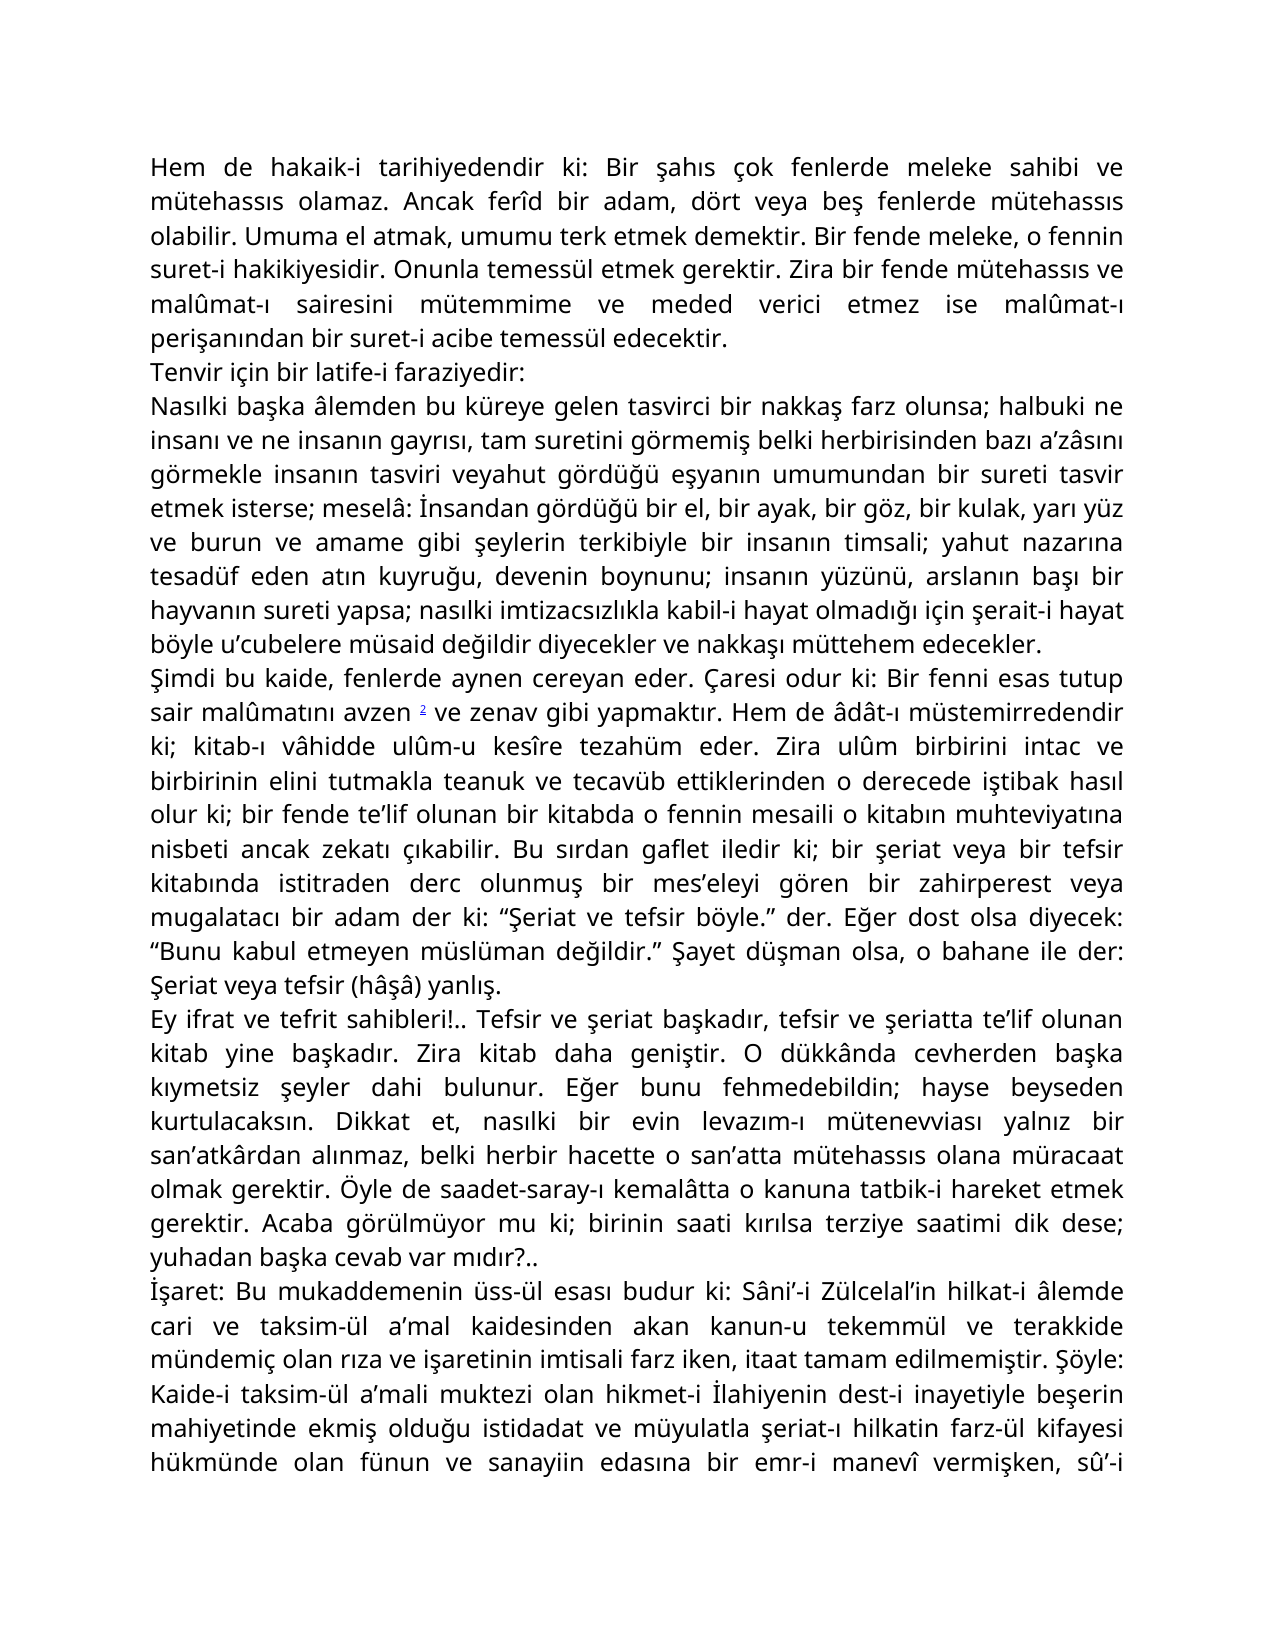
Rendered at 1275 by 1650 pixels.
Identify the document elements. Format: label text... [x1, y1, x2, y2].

text Ey ifrat ve tefrit sahibleri!.. Tefsir ve şeriat başkadır, tefsir ve şeriatta te’lif olunan kitab yine başkadır. Zira kitab daha geniştir. O dükkânda cevherden başka kıymetsiz şeyler dahi bulunur. Eğer bunu fehmedebildin; hayse beyseden kurtulacaksın. Dikkat et, nasılki bir evin levazım-ı mütenevviası yalnız bir san’atkârdan alınmaz, belki herbir hacette o san’atta mütehassıs olana müracaat olmak gerektir. Öyle de saadet-saray-ı kemalâtta o kanuna tatbik-i hareket etmek gerektir. Acaba görülmüyor mu ki; birinin saati kırılsa terziye saatimi dik dese; yuhadan başka cevab var mıdır?.. [150, 1002, 1125, 1274]
text Nasılki başka âlemden bu küreye gelen tasvirci bir nakkaş farz olunsa; halbuki ne insanı ve ne insanın gayrısı, tam suretini görmemiş belki herbirisinden bazı a’zâsını görmekle insanın tasviri veyahut gördüğü eşyanın umumundan bir sureti tasvir etmek isterse; meselâ: İnsandan gördüğü bir el, bir ayak, bir göz, bir kulak, yarı yüz ve burun ve amame gibi şeylerin terkibiyle bir insanın timsali; yahut nazarına tesadüf eden atın kuyruğu, devenin boynunu; insanın yüzünü, arslanın başı bir hayvanın sureti yapsa; nasılki imtizacsızlıkla kabil-i hayat olmadığı için şerait-i hayat böyle u’cubelere müsaid değildir diyecekler ve nakkaşı müttehem edecekler. [150, 388, 1125, 661]
text Hem de hakaik-i tarihiyedendir ki: Bir şahıs çok fenlerde meleke sahibi ve mütehassıs olamaz. Ancak ferîd bir adam, dört veya beş fenlerde mütehassıs olabilir. Umuma el atmak, umumu terk etmek demektir. Bir fende meleke, o fennin suret-i hakikiyesidir. Onunla temessül etmek gerektir. Zira bir fende mütehassıs ve malûmat-ı sairesini mütemmime ve meded verici etmez ise malûmat-ı perişanından bir suret-i acibe temessül edecektir. [150, 150, 1125, 354]
text Tenvir için bir latife-i faraziyedir: [150, 354, 1125, 388]
text Şimdi bu kaide, fenlerde aynen cereyan eder. Çaresi odur ki: Bir fenni esas tutup sair malûmatını avzen 2 ve zenav gibi yapmaktır. Hem de âdât-ı müstemirredendir ki; kitab-ı vâhidde ulûm-u kesîre tezahüm eder. Zira ulûm birbirini intac ve birbirinin elini tutmakla teanuk ve tecavüb ettiklerinden o derecede iştibak hasıl olur ki; bir fende te’lif olunan bir kitabda o fennin mesaili o kitabın muhteviyatına nisbeti ancak zekatı çıkabilir. Bu sırdan gaflet iledir ki; bir şeriat veya bir tefsir kitabında istitraden derc olunmuş bir mes’eleyi gören bir zahirperest veya mugalatacı bir adam der ki: “Şeriat ve tefsir böyle.” der. Eğer dost olsa diyecek: “Bunu kabul etmeyen müslüman değildir.” Şayet düşman olsa, o bahane ile der: Şeriat veya tefsir (hâşâ) yanlış. [150, 661, 1125, 1002]
text İşaret: Bu mukaddemenin üss-ül esası budur ki: Sâni’-i Zülcelal’in hilkat-i âlemde cari ve taksim-ül a’mal kaidesinden akan kanun-u tekemmül ve terakkide mündemiç olan rıza ve işaretinin imtisali farz iken, itaat tamam edilmemiştir. Şöyle: Kaide-i taksim-ül a’mali muktezi olan hikmet-i İlahiyenin dest-i inayetiyle beşerin mahiyetinde ekmiş olduğu istidadat ve müyulatla şeriat-ı hilkatin farz-ül kifayesi hükmünde olan fünun ve sanayiin edasına bir emr-i manevî vermişken, sû’-i [150, 1274, 1125, 1478]
